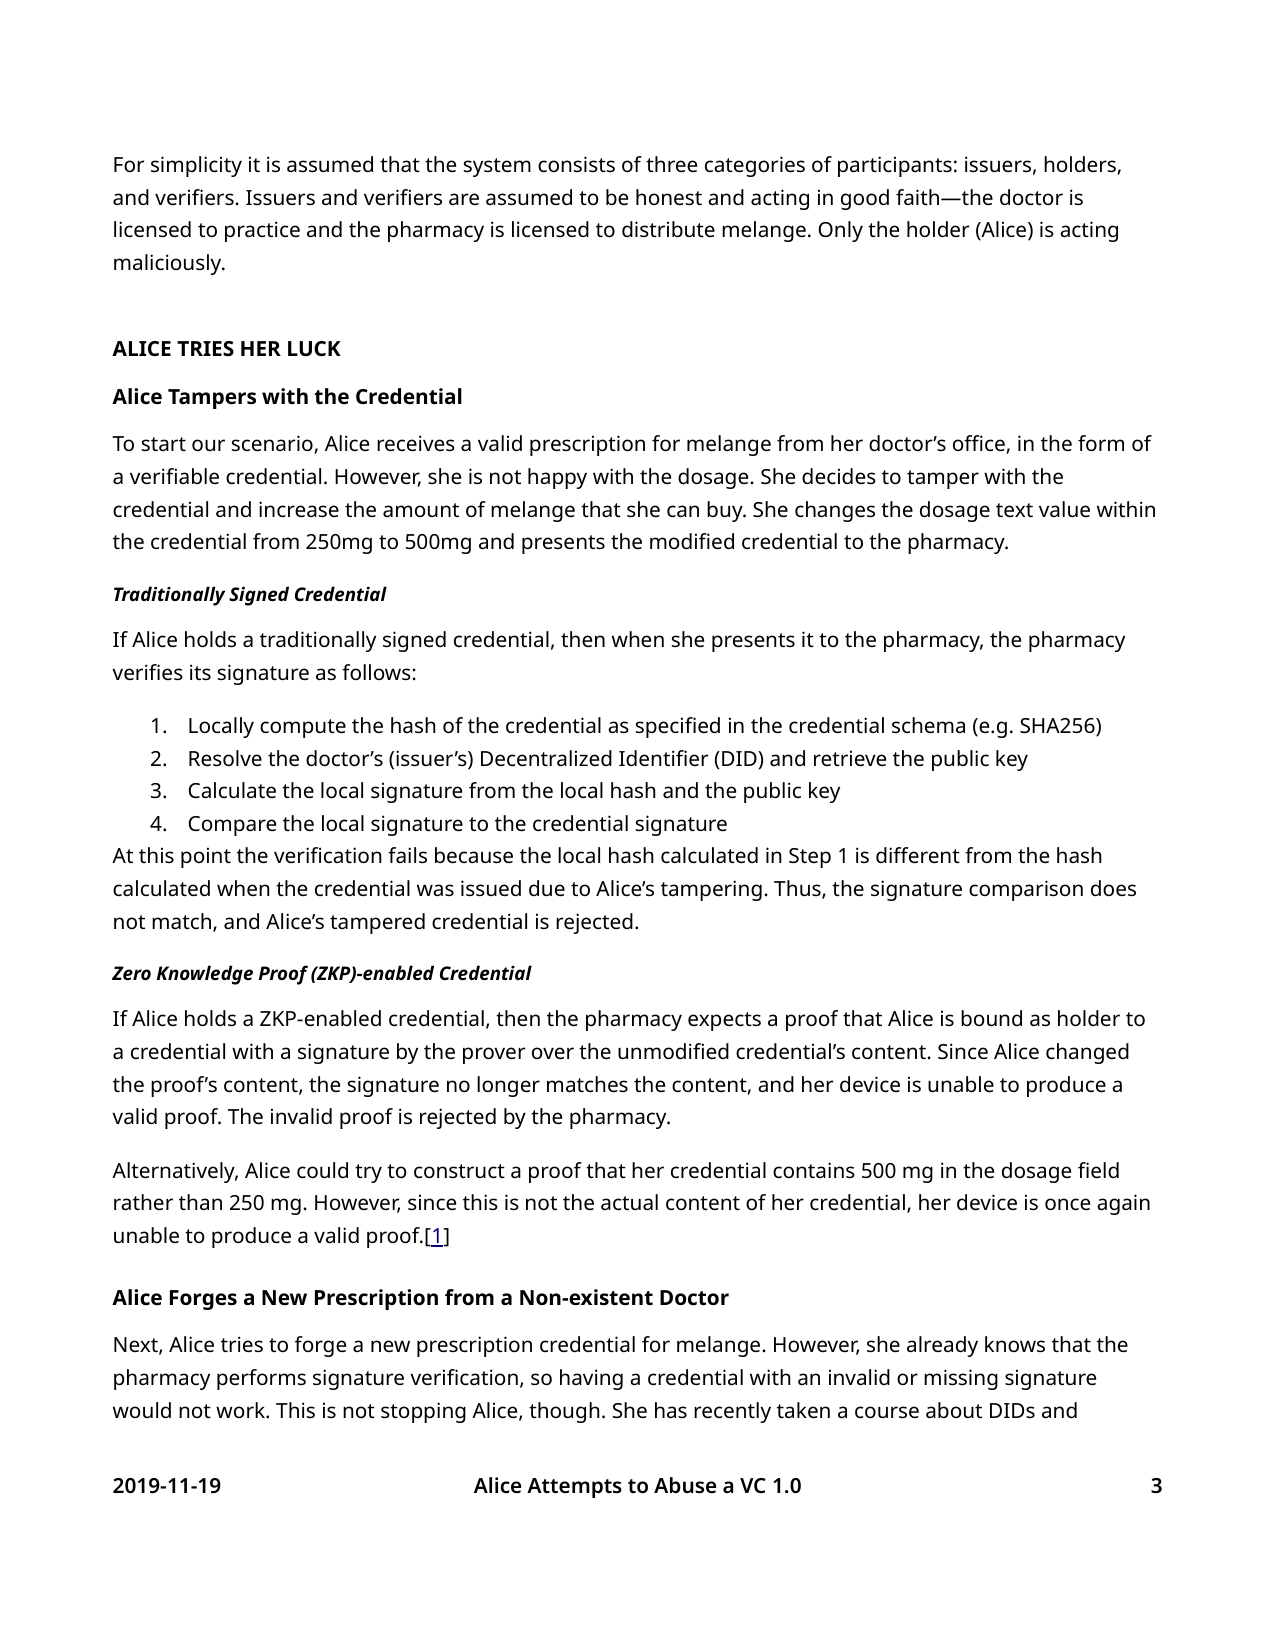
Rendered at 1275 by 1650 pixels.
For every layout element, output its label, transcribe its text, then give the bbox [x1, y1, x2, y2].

text At this point the verification fails because the local hash calculated in Step 1 is different from the hash calculated when the credential was issued due to Alice’s tampering. Thus, the signature comparison does not match, and Alice’s tampered credential is rejected. [112, 842, 1162, 935]
text Next, Alice tries to forge a new prescription credential for melange. However, she already knows that the pharmacy performs signature verification, so having a credential with an invalid or missing signature would not work. This is not stopping Alice, though. She has recently taken a course about DIDs and [112, 1331, 1162, 1424]
subtitle Alice Tries her Luck [112, 334, 1162, 363]
text Alternatively, Alice could try to construct a proof that her credential contains 500 mg in the dosage field rather than 250 mg. However, since this is not the actual content of her credential, her device is once again unable to produce a valid proof.[1] [112, 1156, 1162, 1249]
subtitle Alice Forges a New Prescription from a Non-existent Doctor [112, 1283, 1162, 1311]
text For simplicity it is assumed that the system consists of three categories of participants: issuers, holders, and verifiers. Issuers and verifiers are assumed to be honest and acting in good faith—the doctor is licensed to practice and the pharmacy is licensed to distribute melange. Only the holder (Alice) is acting maliciously. [112, 150, 1162, 276]
subtitle Traditionally Signed Credential [112, 581, 1162, 606]
list Resolve the doctor’s (issuer’s) Decentralized Identifier (DID) and retrieve the public key [150, 744, 1162, 772]
list Locally compute the hash of the credential as specified in the credential schema (e.g. SHA256) [150, 711, 1162, 739]
subtitle Zero Knowledge Proof (ZKP)-enabled Credential [112, 960, 1162, 986]
text If Alice holds a ZKP-enabled credential, then the pharmacy expects a proof that Alice is bound as holder to a credential with a signature by the prover over the unmodified credential’s content. Since Alice changed the proof’s content, the signature no longer matches the content, and her device is unable to produce a valid proof. The invalid proof is rejected by the pharmacy. [112, 1004, 1162, 1131]
subtitle Alice Tampers with the Credential [112, 382, 1162, 410]
text If Alice holds a traditionally signed credential, then when she presents it to the pharmacy, the pharmacy verifies its signature as follows: [112, 625, 1162, 686]
text To start our scenario, Alice receives a valid prescription for melange from her doctor’s office, in the form of a verifiable credential. However, she is not happy with the dosage. She decides to tamper with the credential and increase the amount of melange that she can buy. She changes the dosage text value within the credential from 250mg to 500mg and presents the modified credential to the pharmacy. [112, 429, 1162, 556]
list Compare the local signature to the credential signature [150, 809, 1162, 837]
list Calculate the local signature from the local hash and the public key [150, 776, 1162, 805]
